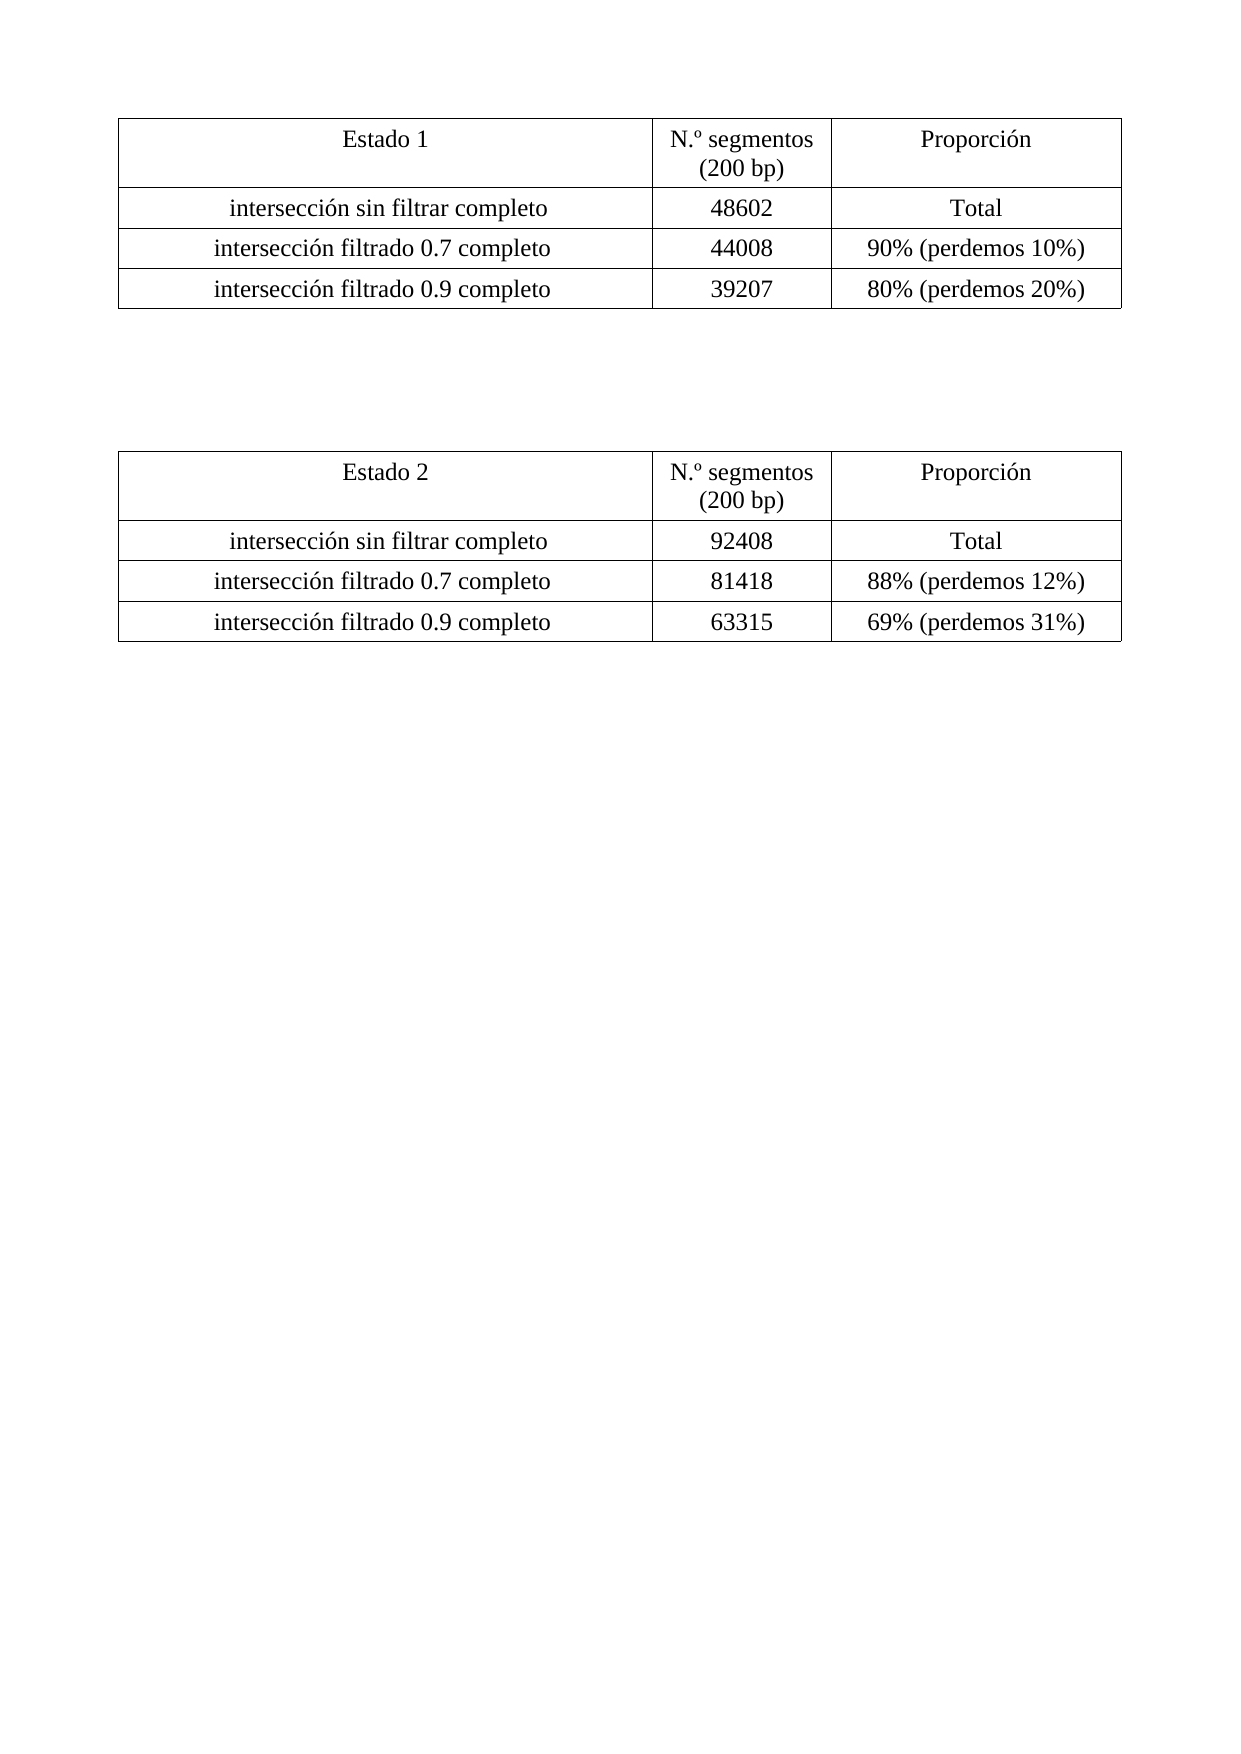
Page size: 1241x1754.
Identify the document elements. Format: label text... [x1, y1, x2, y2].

table_header Proporción [832, 119, 1121, 187]
table_cell 81418 [653, 561, 831, 601]
table_cell Total [832, 521, 1121, 560]
table_cell intersección filtrado 0.7 completo [119, 561, 652, 601]
table_header Proporción [832, 452, 1121, 520]
table_header Estado 1 [119, 119, 652, 187]
table_cell 92408 [653, 521, 831, 560]
table_cell 63315 [653, 602, 831, 641]
table_cell 44008 [653, 229, 831, 268]
table_cell 88% (perdemos 12%) [832, 561, 1121, 601]
table_cell 69% (perdemos 31%) [832, 602, 1121, 641]
table_cell Total [832, 188, 1121, 227]
table_cell intersección filtrado 0.9 completo [119, 269, 652, 308]
table_header Estado 2 [119, 452, 652, 520]
table_cell 90% (perdemos 10%) [832, 229, 1121, 268]
table_cell 48602 [653, 188, 831, 227]
table_header N.º segmentos (200 bp) [653, 452, 831, 520]
table_cell intersección sin filtrar completo [119, 521, 652, 560]
table_header N.º segmentos (200 bp) [653, 119, 831, 187]
table_cell 80% (perdemos 20%) [832, 269, 1121, 308]
table_cell intersección sin filtrar completo [119, 188, 652, 227]
table_cell intersección filtrado 0.9 completo [119, 602, 652, 641]
table_cell 39207 [653, 269, 831, 308]
table_cell intersección filtrado 0.7 completo [119, 229, 652, 268]
